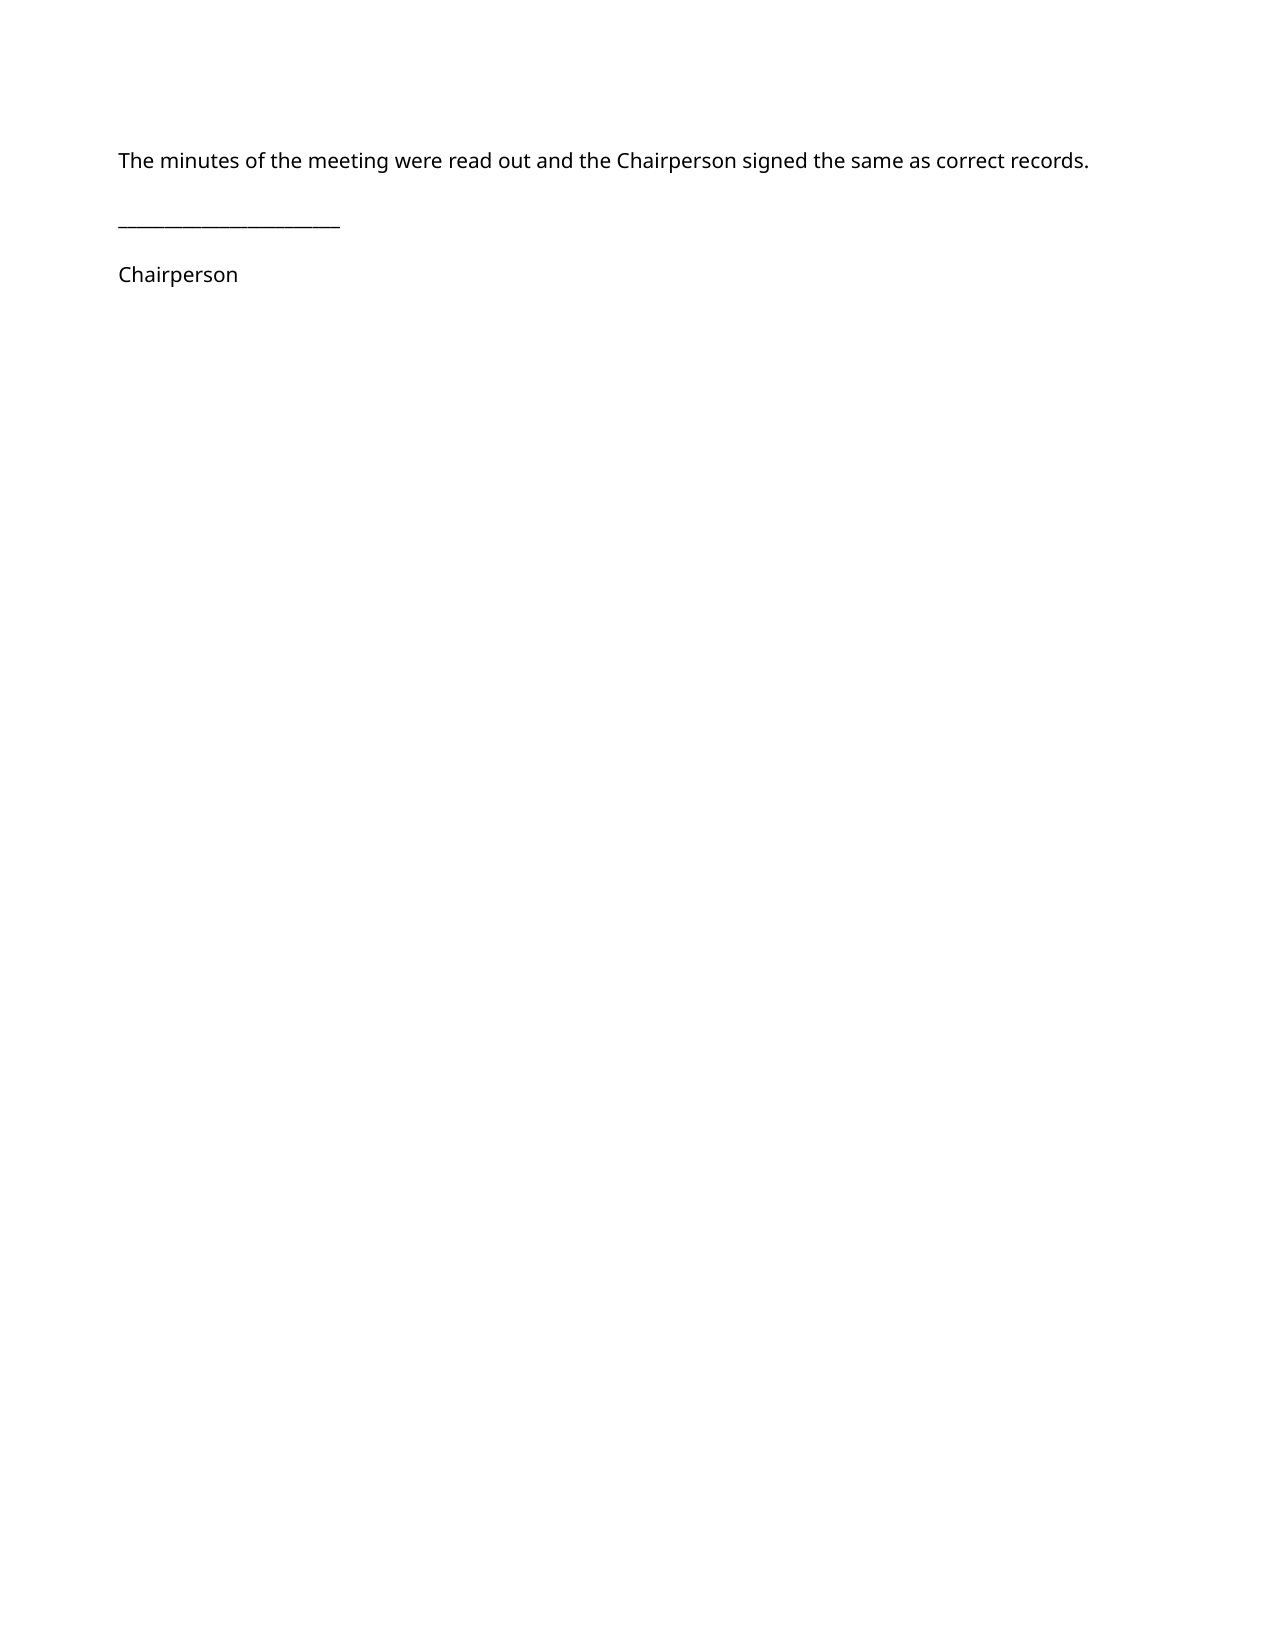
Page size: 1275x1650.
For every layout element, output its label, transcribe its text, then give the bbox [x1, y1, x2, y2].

text The minutes of the meeting were read out and the Chairperson signed the same as correct records. [118, 147, 1157, 175]
text <get_chairman(o.id)> [118, 232, 1157, 260]
text Chairperson [118, 260, 1157, 289]
text ________________________ [118, 203, 1157, 232]
